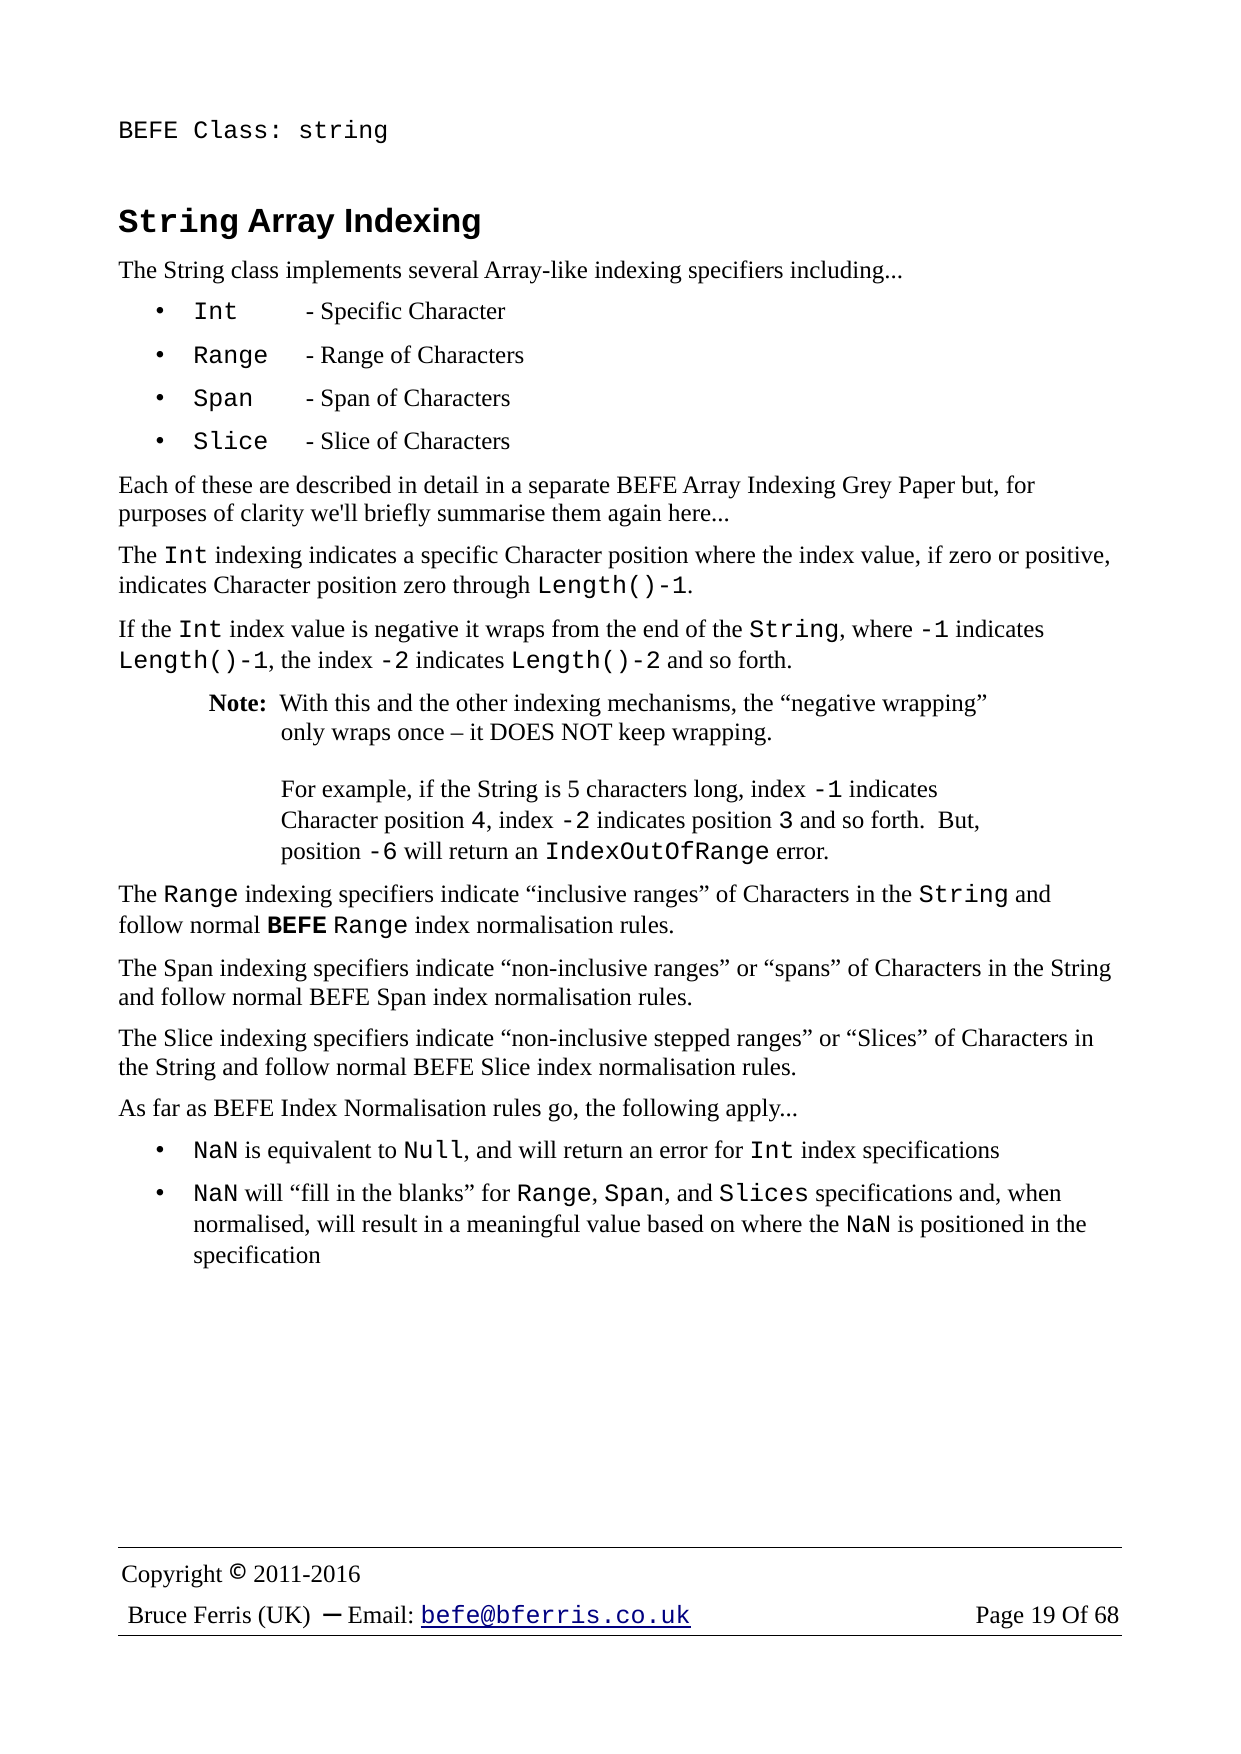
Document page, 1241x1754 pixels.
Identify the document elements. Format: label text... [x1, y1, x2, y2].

text As far as BEFE Index Normalisation rules go, the following apply... [118, 1093, 1122, 1122]
list Span - Span of Characters [156, 383, 1122, 414]
text If the Int index value is negative it wraps from the end of the String, where -1 indicates Length()-1, the index -2 indicates Length()-2 and so forth. [118, 614, 1122, 676]
list NaN is equivalent to Null, and will return an error for Int index specifications [156, 1135, 1122, 1166]
list Slice - Slice of Characters [156, 426, 1122, 457]
text The Range indexing specifiers indicate “inclusive ranges” of Characters in the String and follow normal BEFE Range index normalisation rules. [118, 879, 1122, 941]
text The Span indexing specifiers indicate “non-inclusive ranges” or “spans” of Characters in the String and follow normal BEFE Span index normalisation rules. [118, 953, 1122, 1011]
list Range - Range of Characters [156, 340, 1122, 371]
text The Slice indexing specifiers indicate “non-inclusive stepped ranges” or “Slices” of Characters in the String and follow normal BEFE Slice index normalisation rules. [118, 1023, 1122, 1081]
text Note: With this and the other indexing mechanisms, the “negative wrapping” only wraps once – it DOES NOT keep wrapping. For example, if the String is 5 characters long, index -1 indicates Character position 4, index -2 indicates position 3 and so forth. But, position -6 will return an IndexOutOfRange error. [209, 688, 1002, 867]
text Each of these are described in detail in a separate BEFE Array Indexing Grey Paper but, for purposes of clarity we'll briefly summarise them again here... [118, 470, 1122, 527]
text The String class implements several Array-like indexing specifiers including... [118, 255, 1122, 284]
subtitle String Array Indexing [118, 201, 1122, 243]
list NaN will “fill in the blanks” for Range, Span, and Slices specifications and, when normalised, will result in a meaningful value based on where the NaN is positioned in the specification [156, 1178, 1122, 1268]
text The Int indexing indicates a specific Character position where the index value, if zero or positive, indicates Character position zero through Length()-1. [118, 540, 1122, 601]
list Int - Specific Character [156, 296, 1122, 327]
